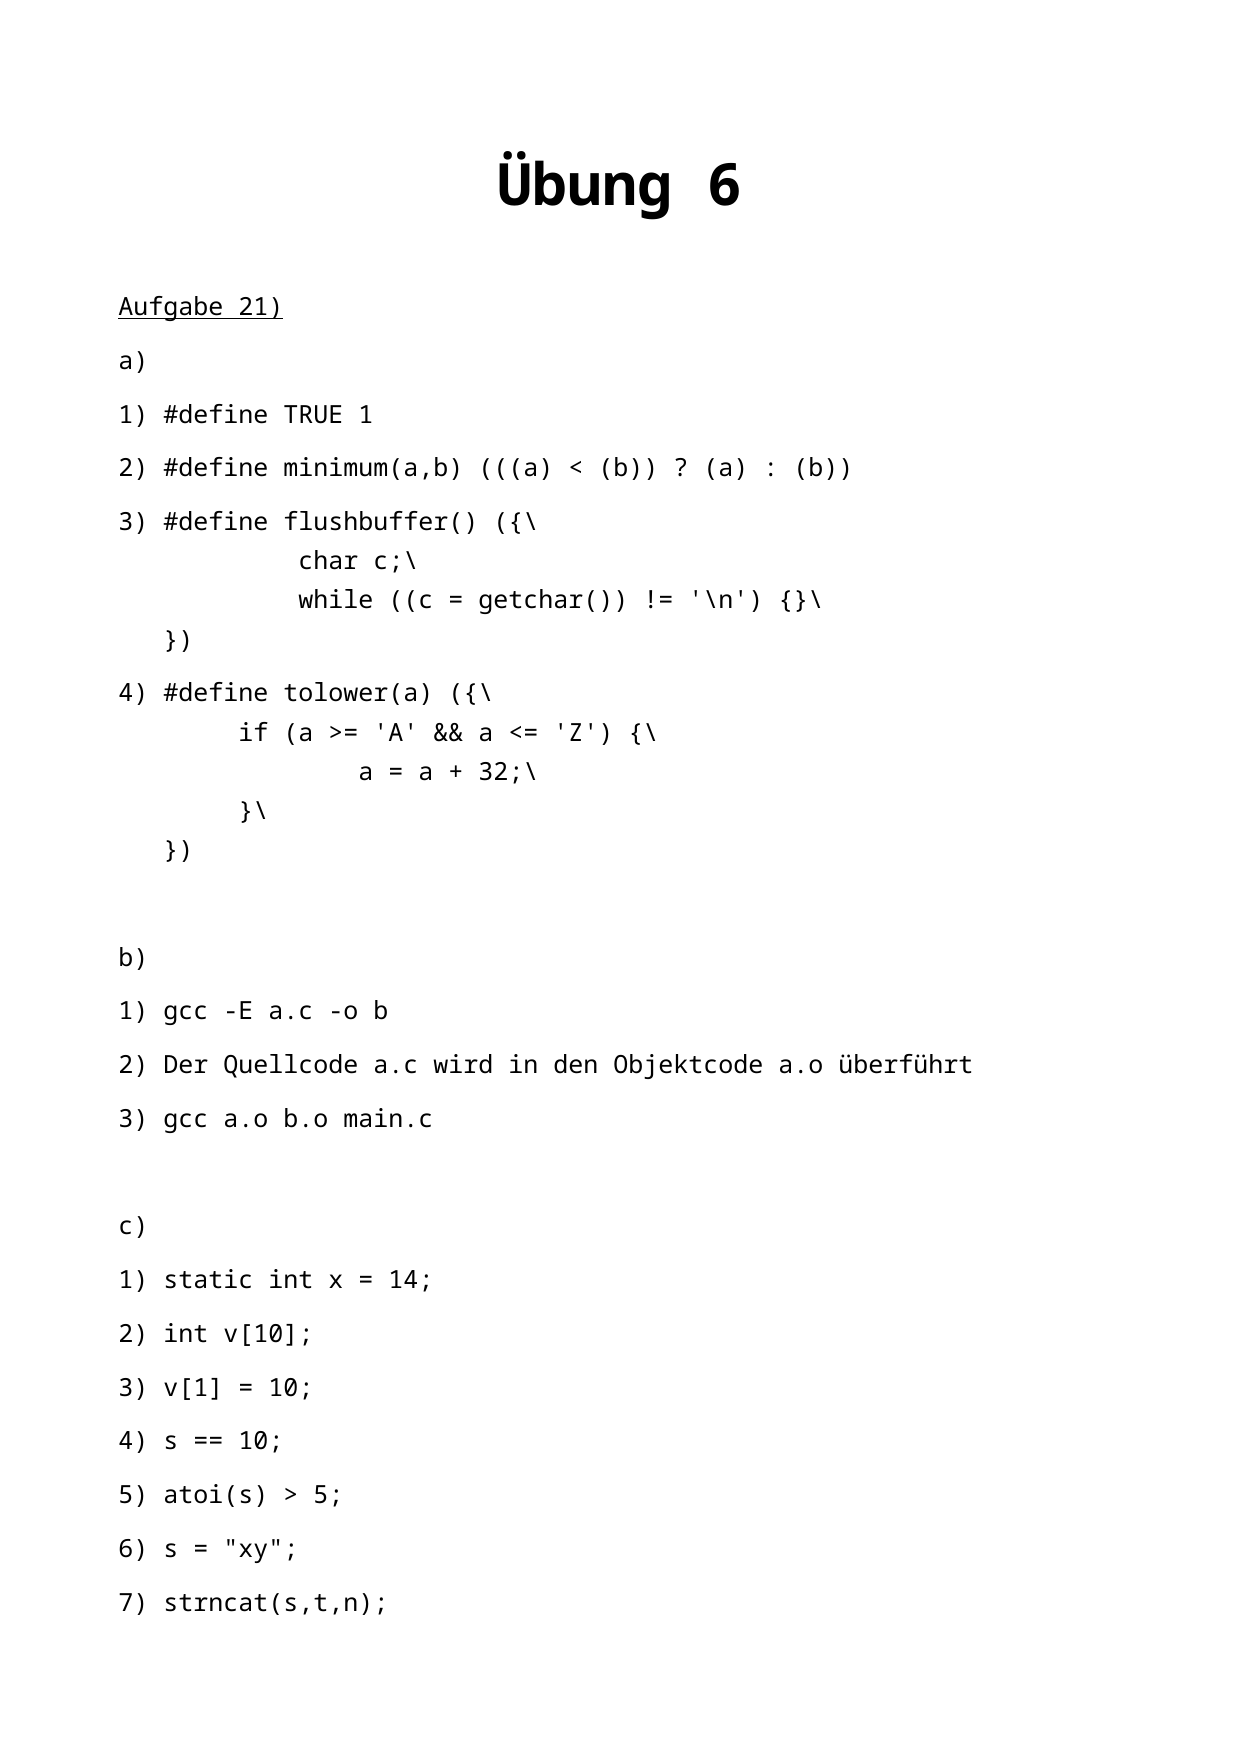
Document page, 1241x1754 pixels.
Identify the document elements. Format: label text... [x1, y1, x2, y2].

title Übung 6 [118, 143, 1122, 223]
text a) [118, 343, 1122, 377]
text 4) #define tolower(a) ({\ if (a >= 'A' && a <= 'Z') {\ a = a + 32;\ }\ }) [118, 675, 1122, 866]
text 1) #define TRUE 1 [118, 396, 1122, 430]
text 2) Der Quellcode a.c wird in den Objektcode a.o überführt [118, 1047, 1122, 1081]
text 2) #define minimum(a,b) (((a) < (b)) ? (a) : (b)) [118, 450, 1122, 484]
text 2) int v[10]; [118, 1316, 1122, 1349]
text 3) #define flushbuffer() ({\ char c;\ while ((c = getchar()) != '\n') {}\ }) [118, 504, 1122, 655]
text Aufgabe 21) [118, 289, 1122, 323]
text 3) gcc a.o b.o main.c [118, 1101, 1122, 1134]
text 7) strncat(s,t,n); [118, 1584, 1122, 1618]
text 6) s = "xy"; [118, 1531, 1122, 1564]
text b) [118, 939, 1122, 973]
text 1) static int x = 14; [118, 1262, 1122, 1296]
text c) [118, 1208, 1122, 1242]
text 1) gcc -E a.c -o b [118, 993, 1122, 1027]
text 5) atoi(s) > 5; [118, 1477, 1122, 1511]
text 4) s == 10; [118, 1423, 1122, 1457]
text 3) v[1] = 10; [118, 1369, 1122, 1403]
